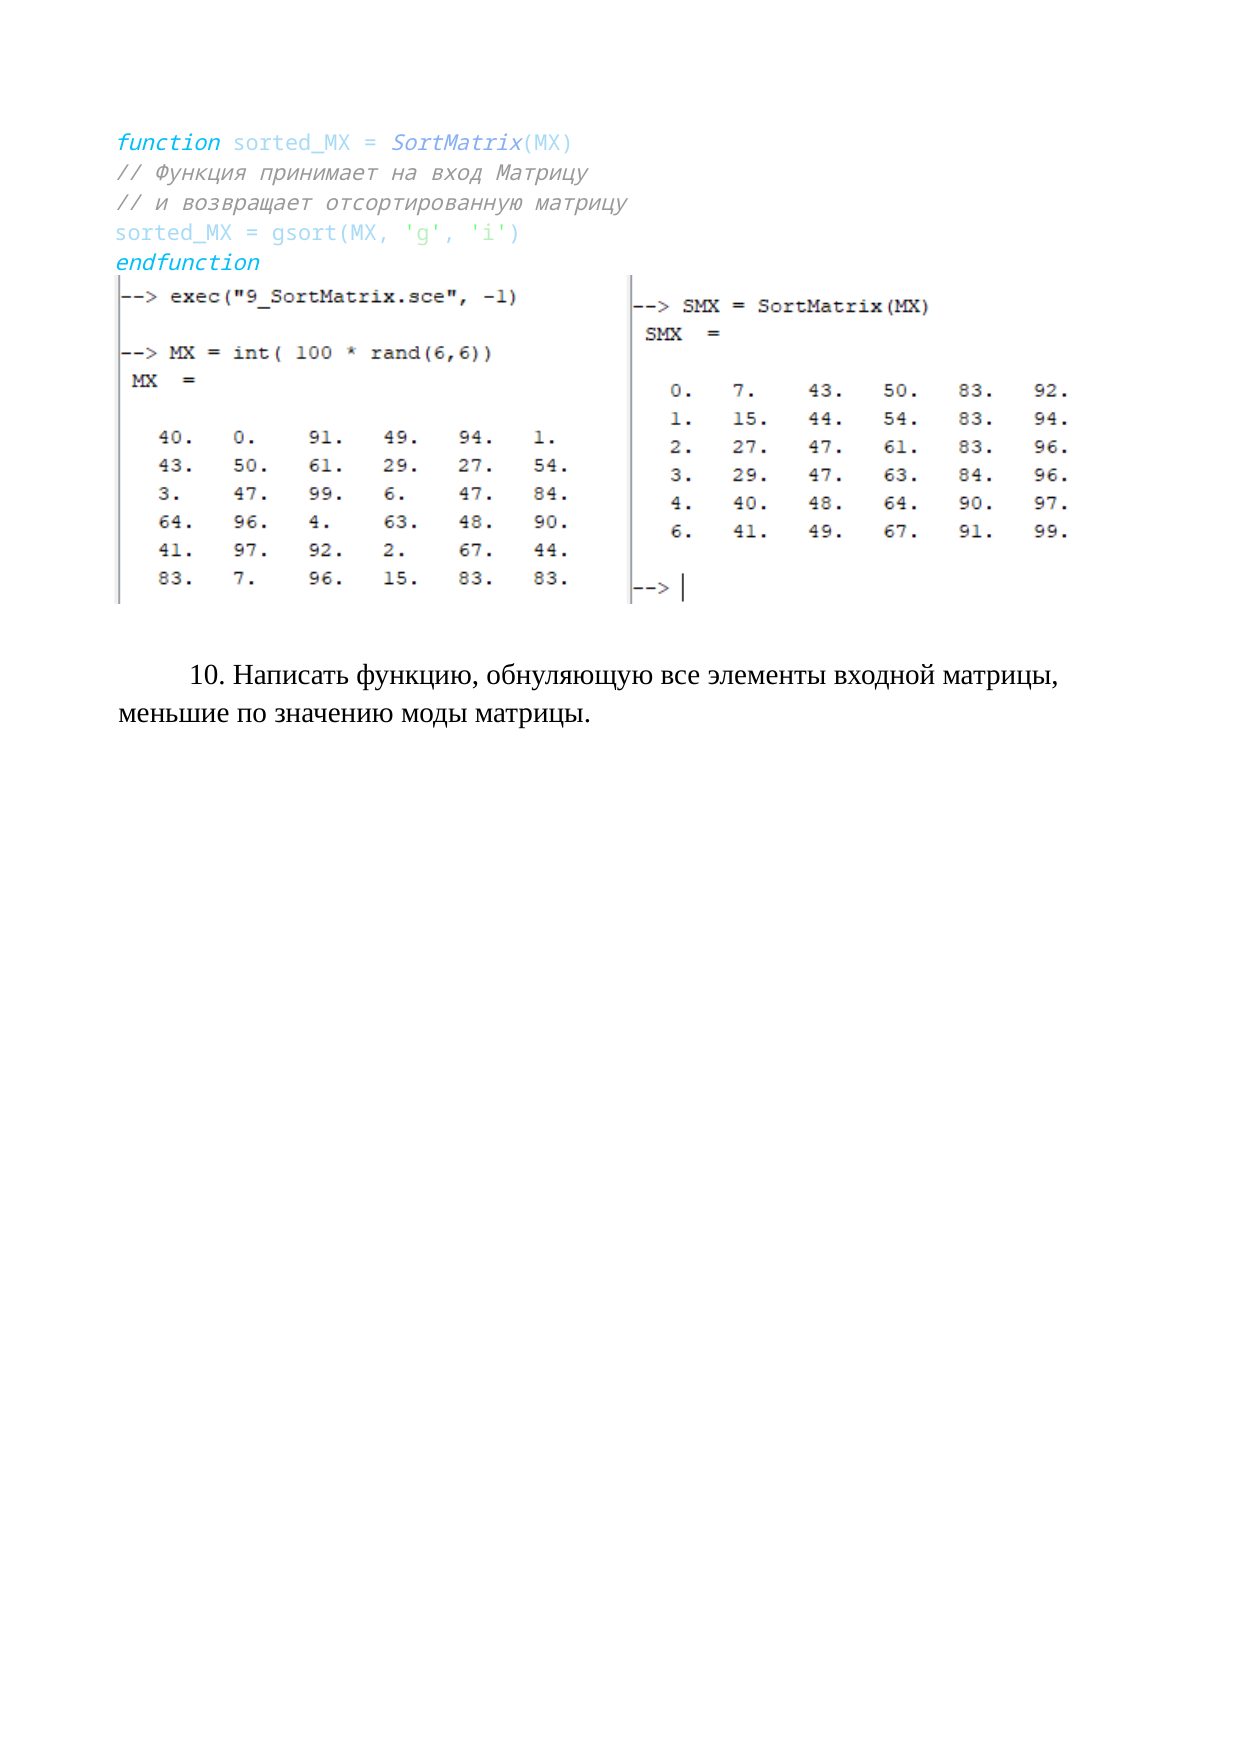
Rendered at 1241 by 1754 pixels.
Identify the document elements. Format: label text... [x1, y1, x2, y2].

text 10. Написать функцию, обнуляющую все элементы входной матрицы, меньшие по значению моды матрицы. [118, 657, 1122, 729]
picture [626, 275, 1099, 604]
picture [114, 275, 586, 604]
